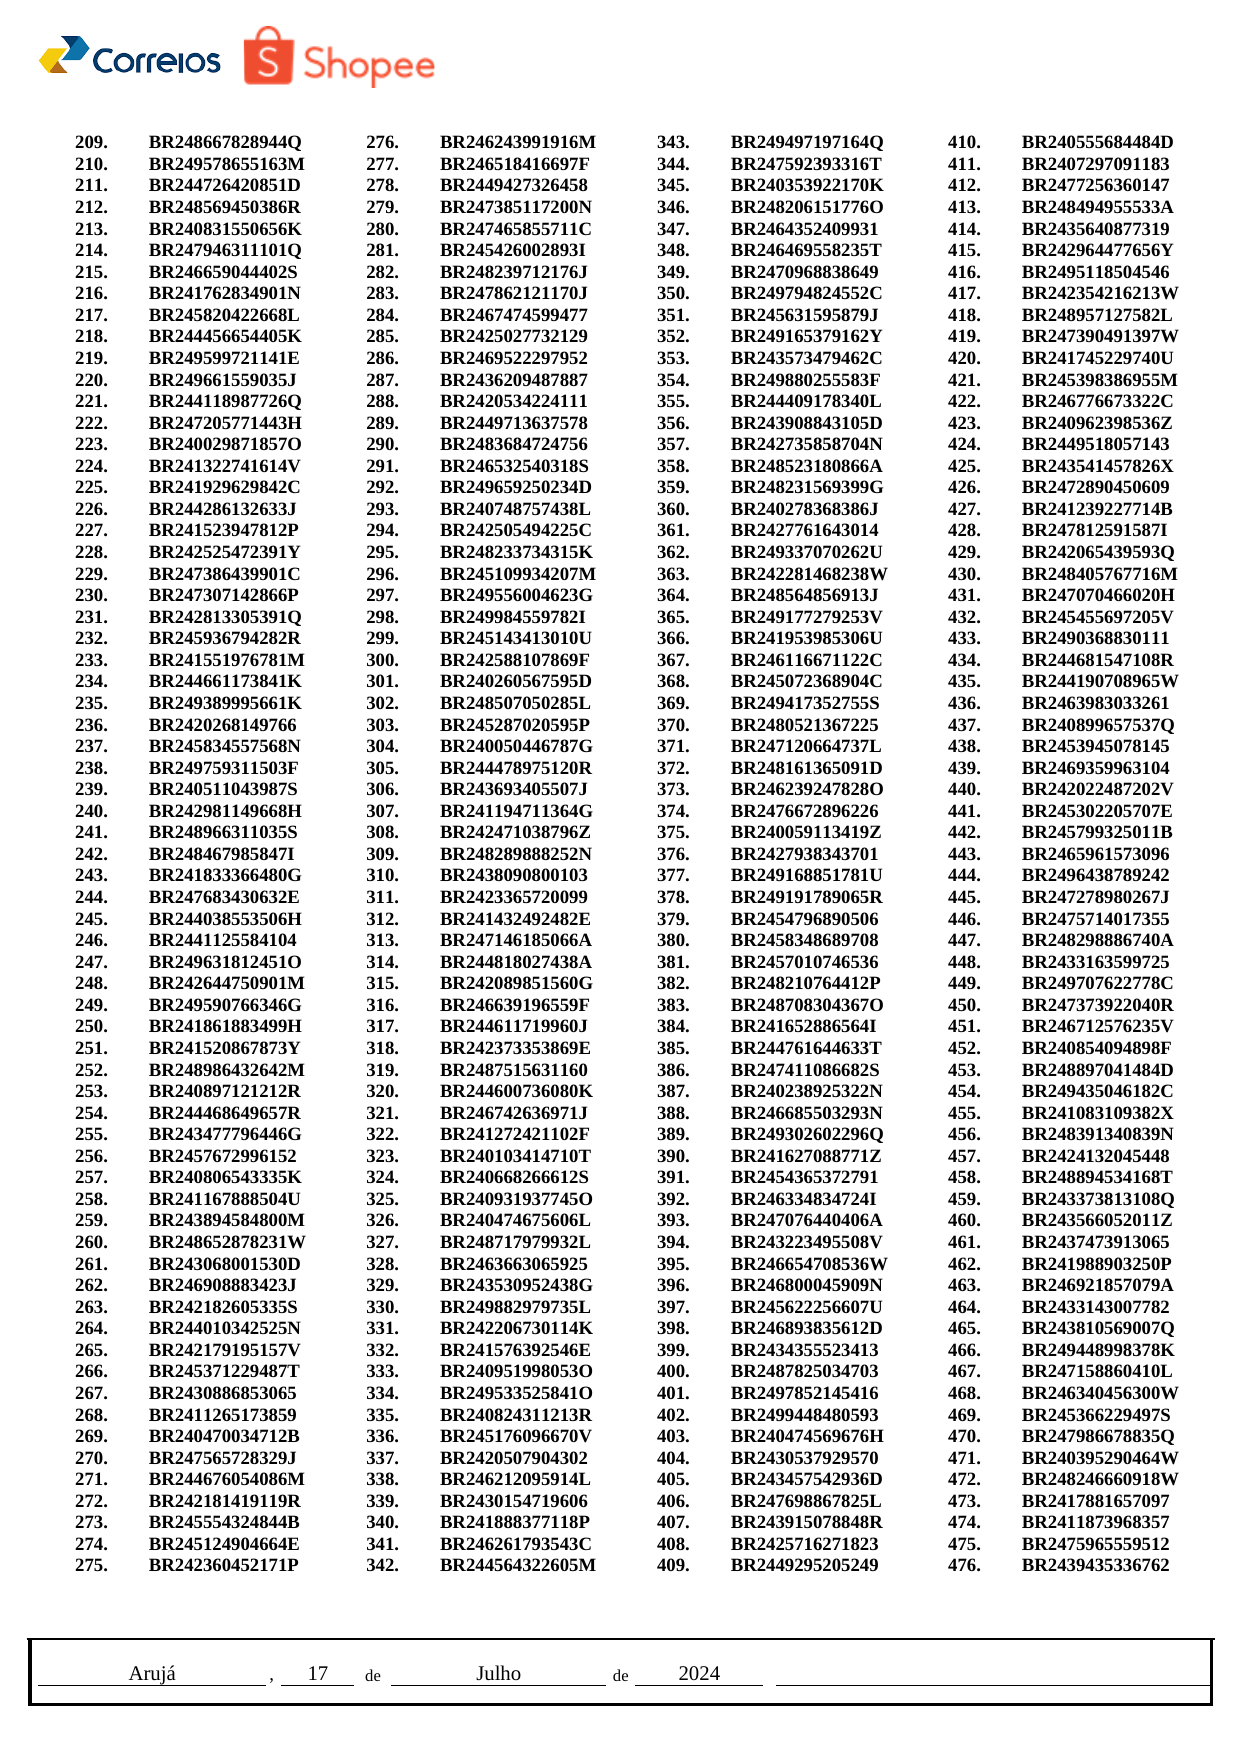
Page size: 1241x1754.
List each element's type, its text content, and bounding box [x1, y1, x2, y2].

list BR241888377118P [366, 1511, 620, 1533]
list BR240931937745O [366, 1188, 620, 1209]
list BR241929629842C [75, 476, 329, 498]
list BR240278368386J [657, 498, 911, 519]
list BR247076440406A [657, 1209, 911, 1231]
list BR240962398536Z [948, 412, 1240, 433]
list BR244761644633T [657, 1037, 911, 1058]
list BR2476672896226 [657, 800, 911, 821]
list BR243573479462C [657, 347, 911, 368]
list BR243566052011Z [948, 1209, 1240, 1231]
list BR244818027438A [366, 951, 620, 972]
list BR2454796890506 [657, 907, 911, 929]
list BR240951998053O [366, 1360, 620, 1382]
list BR249759311503F [75, 757, 329, 778]
list BR249435046182C [948, 1080, 1240, 1102]
list BR240854094898F [948, 1037, 1240, 1058]
list BR2411265173859 [75, 1403, 329, 1425]
list BR246532540318S [366, 455, 620, 476]
list BR249882979735L [366, 1296, 620, 1317]
list BR240474569676H [657, 1425, 911, 1447]
list BR2425027732129 [366, 325, 620, 347]
list BR247986678835Q [948, 1425, 1240, 1447]
list BR248507050285L [366, 692, 620, 713]
list BR240474675606L [366, 1209, 620, 1231]
list BR247465855711C [366, 217, 620, 239]
list BR242206730114K [366, 1317, 620, 1339]
list BR242181419119R [75, 1490, 329, 1511]
list BR248957127582L [948, 304, 1240, 325]
list BR245072368904C [657, 670, 911, 692]
list BR249631812451O [75, 951, 329, 972]
list BR246469558235T [657, 239, 911, 261]
list BR243810569007Q [948, 1317, 1240, 1339]
list BR249191789065R [657, 886, 911, 907]
list BR248717979932L [366, 1231, 620, 1252]
list BR2449427326458 [366, 174, 620, 196]
list BR248210764412P [657, 972, 911, 994]
list BR249599721141E [75, 347, 329, 368]
list BR2407297091183 [948, 153, 1240, 174]
list BR248494955533A [948, 196, 1240, 217]
list BR247683430632E [75, 886, 329, 907]
list BR249659250234D [366, 476, 620, 498]
list BR240470034712B [75, 1425, 329, 1447]
list BR244478975120R [366, 757, 620, 778]
list BR247205771443H [75, 412, 329, 433]
list BR2425716271823 [657, 1533, 911, 1554]
list BR249984559782I [366, 606, 620, 627]
list BR240260567595D [366, 670, 620, 692]
list BR246893835612D [657, 1317, 911, 1339]
list BR246685503293N [657, 1102, 911, 1123]
list BR243915078848R [657, 1511, 911, 1533]
list BR246712576235V [948, 1015, 1240, 1037]
list BR244286132633J [75, 498, 329, 519]
list BR244456654405K [75, 325, 329, 347]
list BR246776673322C [948, 390, 1240, 412]
list BR242089851560G [366, 972, 620, 994]
list BR2439435336762 [948, 1554, 1240, 1576]
list BR247698867825L [657, 1490, 911, 1511]
list BR242588107869F [366, 649, 620, 670]
list BR245834557568N [75, 735, 329, 757]
list BR248161365091D [657, 757, 911, 778]
list BR2475965559512 [948, 1533, 1240, 1554]
list BR2430886853065 [75, 1382, 329, 1403]
list BR246239247828O [657, 778, 911, 800]
list BR245554324844B [75, 1511, 329, 1533]
list BR2490368830111 [948, 627, 1240, 649]
list BR2483684724756 [366, 433, 620, 455]
list BR248667828944Q [75, 131, 329, 153]
list BR2467474599477 [366, 304, 620, 325]
list BR244676054086M [75, 1468, 329, 1490]
list BR242281468238W [657, 562, 911, 584]
list BR249590766346G [75, 994, 329, 1015]
list BR247386439901C [75, 562, 329, 584]
list BR240238925322N [657, 1080, 911, 1102]
list BR246742636971J [366, 1102, 620, 1123]
list BR246639196559F [366, 994, 620, 1015]
list BR2475714017355 [948, 907, 1240, 929]
list BR246800045909N [657, 1274, 911, 1296]
list BR241432492482E [366, 907, 620, 929]
list BR247946311101Q [75, 239, 329, 261]
list BR241953985306U [657, 627, 911, 649]
list BR249302602296Q [657, 1123, 911, 1145]
list BR242179195157V [75, 1339, 329, 1360]
list BR249533525841O [366, 1382, 620, 1403]
list BR2435640877319 [948, 217, 1240, 239]
list BR249880255583F [657, 368, 911, 390]
list BR242813305391Q [75, 606, 329, 627]
list BR244038553506H [75, 907, 329, 929]
list BR2469522297952 [366, 347, 620, 368]
list BR2427938343701 [657, 843, 911, 864]
list BR2449518057143 [948, 433, 1240, 455]
list BR249497197164Q [657, 131, 911, 153]
list BR240806543335K [75, 1166, 329, 1188]
list BR240899657537Q [948, 713, 1240, 735]
list BR2458348689708 [657, 929, 911, 951]
list BR247070466020H [948, 584, 1240, 606]
list BR246908883423J [75, 1274, 329, 1296]
list BR247812591587I [948, 519, 1240, 541]
list BR242981149668H [75, 800, 329, 821]
list BR247385117200N [366, 196, 620, 217]
list BR242360452171P [75, 1554, 329, 1576]
list BR240059113419Z [657, 821, 911, 843]
list BR244564322605M [366, 1554, 620, 1576]
list BR241861883499H [75, 1015, 329, 1037]
list BR2420534224111 [366, 390, 620, 412]
list BR248523180866A [657, 455, 911, 476]
list BR241523947812P [75, 519, 329, 541]
list BR2433143007782 [948, 1296, 1240, 1317]
list BR244681547108R [948, 649, 1240, 670]
list BR243530952438G [366, 1274, 620, 1296]
list BR245109934207M [366, 562, 620, 584]
list BR241762834901N [75, 282, 329, 304]
list BR246654708536W [657, 1252, 911, 1274]
list BR245287020595P [366, 713, 620, 735]
list BR2430154719606 [366, 1490, 620, 1511]
list BR2480521367225 [657, 713, 911, 735]
list BR244118987726Q [75, 390, 329, 412]
list BR2457672996152 [75, 1145, 329, 1166]
list BR242505494225C [366, 519, 620, 541]
list BR241745229740U [948, 347, 1240, 368]
list BR248298886740A [948, 929, 1240, 951]
list BR240668266612S [366, 1166, 620, 1188]
list BR2464352409931 [657, 217, 911, 239]
list BR245622256607U [657, 1296, 911, 1317]
list BR240831550656K [75, 217, 329, 239]
list BR245124904664E [75, 1533, 329, 1554]
list BR241833366480G [75, 864, 329, 886]
list BR249165379162Y [657, 325, 911, 347]
list BR2470968838649 [657, 261, 911, 282]
list BR244190708965W [948, 670, 1240, 692]
list BR242644750901M [75, 972, 329, 994]
list BR2449295205249 [657, 1554, 911, 1576]
list BR2427761643014 [657, 519, 911, 541]
list BR241083109382X [948, 1102, 1240, 1123]
list BR246334834724I [657, 1188, 911, 1209]
list BR243693405507J [366, 778, 620, 800]
list BR2487825034703 [657, 1360, 911, 1382]
list BR248289888252N [366, 843, 620, 864]
list BR241627088771Z [657, 1145, 911, 1166]
list BR243223495508V [657, 1231, 911, 1252]
list BR246116671122C [657, 649, 911, 670]
list BR249417352755S [657, 692, 911, 713]
list BR2420507904302 [366, 1447, 620, 1468]
list BR248986432642M [75, 1058, 329, 1080]
list BR241322741614V [75, 455, 329, 476]
list BR249578655163M [75, 153, 329, 174]
list BR246243991916M [366, 131, 620, 153]
list BR245398386955M [948, 368, 1240, 390]
list BR247278980267J [948, 886, 1240, 907]
list BR246518416697F [366, 153, 620, 174]
list BR248231569399G [657, 476, 911, 498]
list BR242471038796Z [366, 821, 620, 843]
list BR248966311035S [75, 821, 329, 843]
list BR2411873968357 [948, 1511, 1240, 1533]
list BR247373922040R [948, 994, 1240, 1015]
list BR2449713637578 [366, 412, 620, 433]
list BR244010342525N [75, 1317, 329, 1339]
list BR241652886564I [657, 1015, 911, 1037]
list BR242065439593Q [948, 541, 1240, 562]
list BR243908843105D [657, 412, 911, 433]
list BR242182605335S [75, 1296, 329, 1317]
list BR247390491397W [948, 325, 1240, 347]
list BR243541457826X [948, 455, 1240, 476]
list BR245176096670V [366, 1425, 620, 1447]
list BR249556004623G [366, 584, 620, 606]
list BR247146185066A [366, 929, 620, 951]
list BR249337070262U [657, 541, 911, 562]
list BR2487515631160 [366, 1058, 620, 1080]
list BR2495118504546 [948, 261, 1240, 282]
list BR241167888504U [75, 1188, 329, 1209]
list BR248206151776O [657, 196, 911, 217]
list BR2469359963104 [948, 757, 1240, 778]
list BR2463983033261 [948, 692, 1240, 713]
list BR243068001530D [75, 1252, 329, 1274]
list BR247592393316T [657, 153, 911, 174]
list BR248652878231W [75, 1231, 329, 1252]
list BR240555684484D [948, 131, 1240, 153]
list BR244611719960J [366, 1015, 620, 1037]
list BR2453945078145 [948, 735, 1240, 757]
list BR2438090800103 [366, 864, 620, 886]
list BR249177279253V [657, 606, 911, 627]
list BR2420268149766 [75, 713, 329, 735]
list BR244468649657R [75, 1102, 329, 1123]
list BR240103414710T [366, 1145, 620, 1166]
list BR246212095914L [366, 1468, 620, 1490]
list BR245426002893I [366, 239, 620, 261]
list BR2441125584104 [75, 929, 329, 951]
list BR242964477656Y [948, 239, 1240, 261]
list BR242735858704N [657, 433, 911, 455]
list BR241551976781M [75, 649, 329, 670]
list BR2430537929570 [657, 1447, 911, 1468]
list BR246921857079A [948, 1274, 1240, 1296]
list BR2496438789242 [948, 864, 1240, 886]
list BR2497852145416 [657, 1382, 911, 1403]
list BR2472890450609 [948, 476, 1240, 498]
list BR240029871857O [75, 433, 329, 455]
list BR240824311213R [366, 1403, 620, 1425]
list BR241194711364G [366, 800, 620, 821]
list BR247307142866P [75, 584, 329, 606]
list BR240748757438L [366, 498, 620, 519]
list BR242373353869E [366, 1037, 620, 1058]
list BR249168851781U [657, 864, 911, 886]
list BR245936794282R [75, 627, 329, 649]
list BR248564856913J [657, 584, 911, 606]
list BR248467985847I [75, 843, 329, 864]
list BR244600736080K [366, 1080, 620, 1102]
list BR247158860410L [948, 1360, 1240, 1382]
list BR244726420851D [75, 174, 329, 196]
list BR245371229487T [75, 1360, 329, 1382]
list BR241988903250P [948, 1252, 1240, 1274]
list BR2417881657097 [948, 1490, 1240, 1511]
list BR243457542936D [657, 1468, 911, 1490]
list BR247120664737L [657, 735, 911, 757]
list BR240050446787G [366, 735, 620, 757]
list BR2477256360147 [948, 174, 1240, 196]
list BR2463663065925 [366, 1252, 620, 1274]
list BR249794824552C [657, 282, 911, 304]
list BR249707622778C [948, 972, 1240, 994]
list BR240511043987S [75, 778, 329, 800]
list BR2433163599725 [948, 951, 1240, 972]
list BR241520867873Y [75, 1037, 329, 1058]
list BR243373813108Q [948, 1188, 1240, 1209]
list BR245302205707E [948, 800, 1240, 821]
list BR2457010746536 [657, 951, 911, 972]
list BR243477796446G [75, 1123, 329, 1145]
list BR248708304367O [657, 994, 911, 1015]
list BR240395290464W [948, 1447, 1240, 1468]
list BR241239227714B [948, 498, 1240, 519]
list BR243894584800M [75, 1209, 329, 1231]
list BR2454365372791 [657, 1166, 911, 1188]
list BR242022487202V [948, 778, 1240, 800]
list BR245366229497S [948, 1403, 1240, 1425]
list BR2423365720099 [366, 886, 620, 907]
list BR247862121170J [366, 282, 620, 304]
list BR245799325011B [948, 821, 1240, 843]
list BR242525472391Y [75, 541, 329, 562]
list BR247565728329J [75, 1447, 329, 1468]
list BR248405767716M [948, 562, 1240, 584]
list BR247411086682S [657, 1058, 911, 1080]
list BR248246660918W [948, 1468, 1240, 1490]
list BR244661173841K [75, 670, 329, 692]
list BR248233734315K [366, 541, 620, 562]
list BR240897121212R [75, 1080, 329, 1102]
list BR241576392546E [366, 1339, 620, 1360]
list BR245820422668L [75, 304, 329, 325]
list BR245455697205V [948, 606, 1240, 627]
list BR248391340839N [948, 1123, 1240, 1145]
list BR242354216213W [948, 282, 1240, 304]
list BR246340456300W [948, 1382, 1240, 1403]
list BR248894534168T [948, 1166, 1240, 1188]
list BR248239712176J [366, 261, 620, 282]
list BR2465961573096 [948, 843, 1240, 864]
list BR241272421102F [366, 1123, 620, 1145]
list BR249661559035J [75, 368, 329, 390]
list BR2437473913065 [948, 1231, 1240, 1252]
list BR245631595879J [657, 304, 911, 325]
list BR246659044402S [75, 261, 329, 282]
list BR248569450386R [75, 196, 329, 217]
list BR249389995661K [75, 692, 329, 713]
list BR240353922170K [657, 174, 911, 196]
list BR248897041484D [948, 1058, 1240, 1080]
list BR246261793543C [366, 1533, 620, 1554]
list BR245143413010U [366, 627, 620, 649]
list BR2424132045448 [948, 1145, 1240, 1166]
list BR249448998378K [948, 1339, 1240, 1360]
list BR2499448480593 [657, 1403, 911, 1425]
list BR244409178340L [657, 390, 911, 412]
list BR2434355523413 [657, 1339, 911, 1360]
list BR2436209487887 [366, 368, 620, 390]
